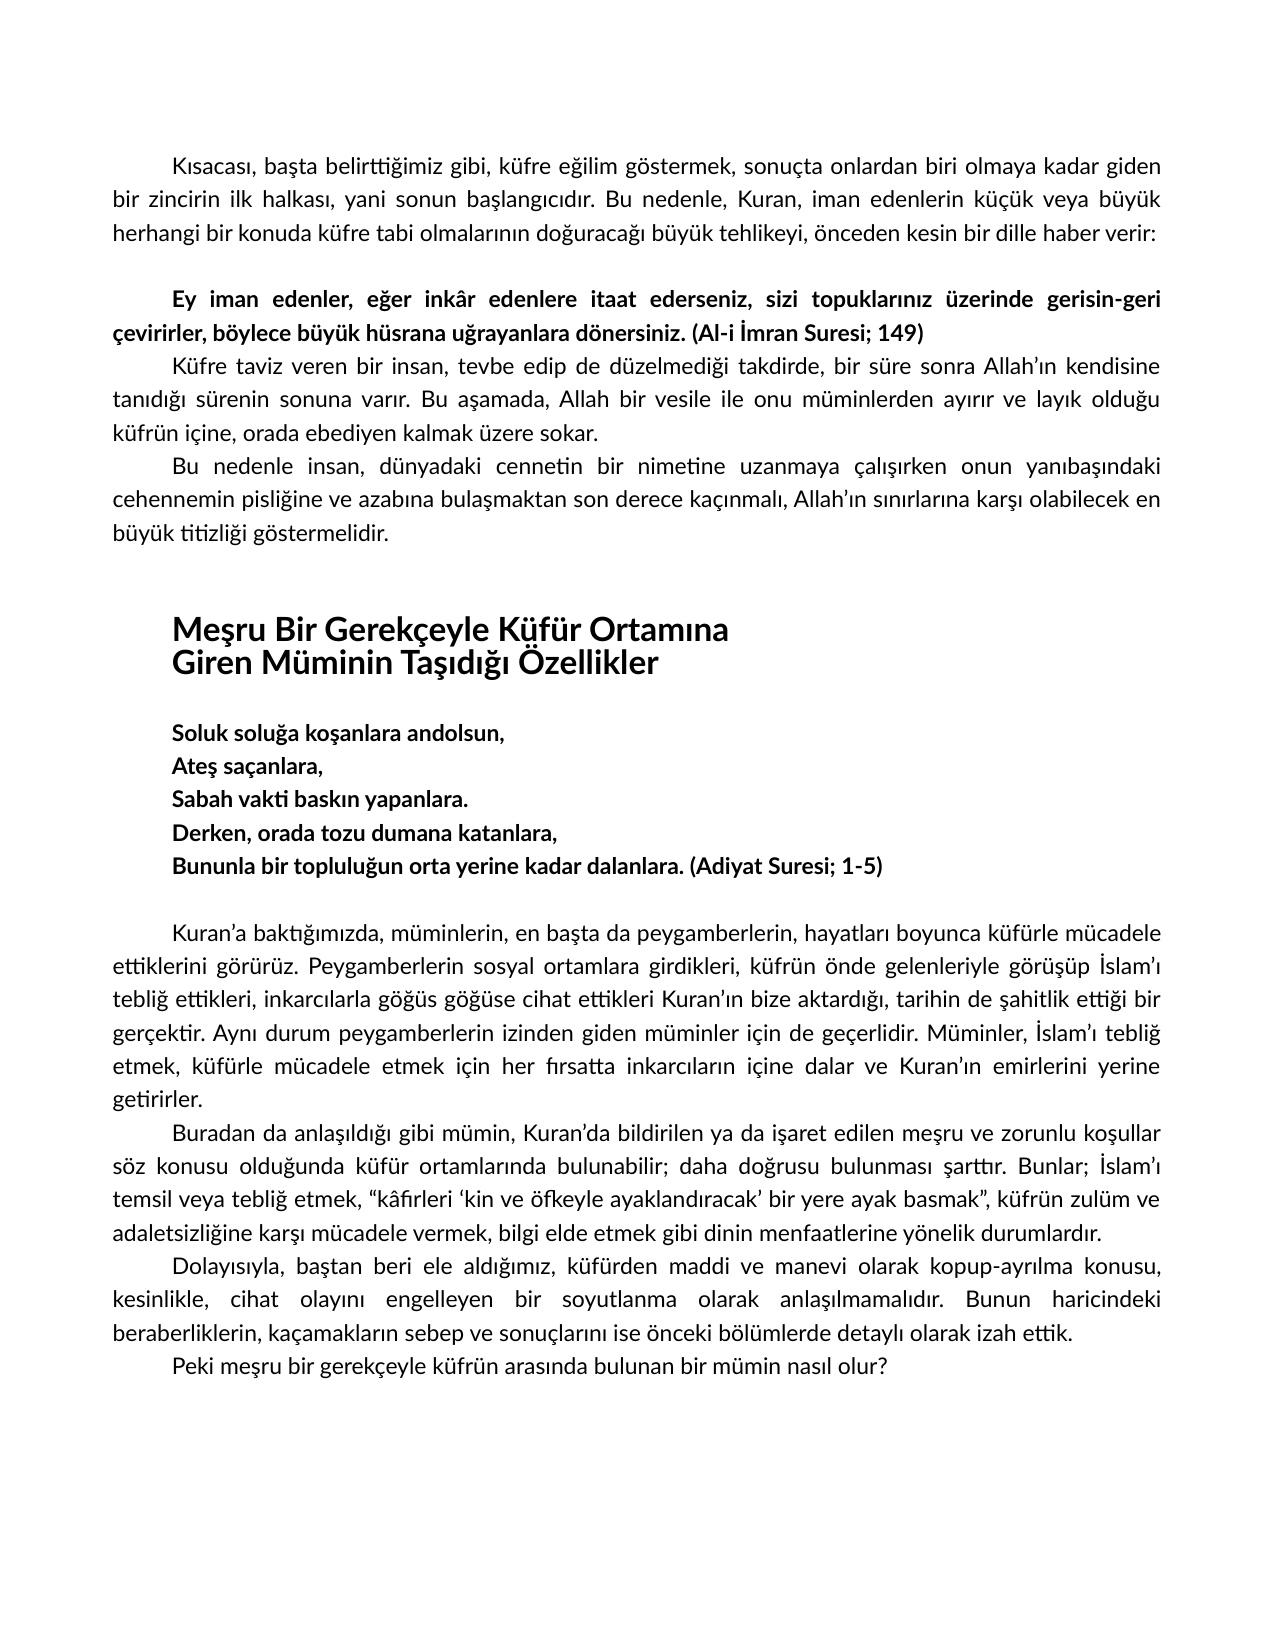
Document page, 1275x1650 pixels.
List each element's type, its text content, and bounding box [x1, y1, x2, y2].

text Kuran’a baktığımızda, müminlerin, en başta da peygamberlerin, hayatları boyunca küfürle mücadele ettiklerini görürüz. Peygamberlerin sosyal ortamlara girdikleri, küfrün önde gelenleriyle görüşüp İslam’ı tebliğ ettikleri, inkarcılarla göğüs göğüse cihat ettikleri Kuran’ın bize aktardığı, tarihin de şahitlik ettiği bir gerçektir. Aynı durum peygamberlerin izinden giden müminler için de geçerlidir. Müminler, İslam’ı tebliğ etmek, küfürle mücadele etmek için her fırsatta inkarcıların içine dalar ve Kuran’ın emirlerini yerine getirirler. [112, 914, 1162, 1114]
text Ey iman edenler, eğer inkâr edenlere itaat ederseniz, sizi topuklarınız üzerinde gerisin-geri çevirirler, böylece büyük hüsrana uğrayanlara dönersiniz. (Al-i İmran Suresi; 149) [112, 281, 1162, 348]
text Bu nedenle insan, dünyadaki cennetin bir nimetine uzanmaya çalışırken onun yanıbaşındaki cehennemin pisliğine ve azabına bulaşmaktan son derece kaçınmalı, Allah’ın sınırlarına karşı olabilecek en büyük titizliği göstermelidir. [112, 448, 1162, 548]
text Peki meşru bir gerekçeyle küfrün arasında bulunan bir mümin nasıl olur? [112, 1348, 1162, 1381]
text Ateş saçanlara, [112, 748, 1162, 781]
text Meşru Bir Gerekçeyle Küfür Ortamına [112, 614, 1162, 648]
text Küfre taviz veren bir insan, tevbe edip de düzelmediği takdirde, bir süre sonra Allah’ın kendisine tanıdığı sürenin sonuna varır. Bu aşamada, Allah bir vesile ile onu müminlerden ayırır ve layık olduğu küfrün içine, orada ebediyen kalmak üzere sokar. [112, 348, 1162, 448]
text Kısacası, başta belirttiğimiz gibi, küfre eğilim göstermek, sonuçta onlardan biri olmaya kadar giden bir zincirin ilk halkası, yani sonun başlangıcıdır. Bu nedenle, Kuran, iman edenlerin küçük veya büyük herhangi bir konuda küfre tabi olmalarının doğuracağı büyük tehlikeyi, önceden kesin bir dille haber verir: [112, 148, 1162, 248]
text Sabah vakti baskın yapanlara. [112, 781, 1162, 814]
text Dolayısıyla, baştan beri ele aldığımız, küfürden maddi ve manevi olarak kopup-ayrılma konusu, kesinlikle, cihat olayını engelleyen bir soyutlanma olarak anlaşılmamalıdır. Bunun haricindeki beraberliklerin, kaçamakların sebep ve sonuçlarını ise önceki bölümlerde detaylı olarak izah ettik. [112, 1248, 1162, 1348]
text Giren Müminin Taşıdığı Özellikler [112, 648, 1162, 681]
text Buradan da anlaşıldığı gibi mümin, Kuran’da bildirilen ya da işaret edilen meşru ve zorunlu koşullar söz konusu olduğunda küfür ortamlarında bulunabilir; daha doğrusu bulunması şarttır. Bunlar; İslam’ı temsil veya tebliğ etmek, “kâfirleri ‘kin ve öfkeyle ayaklandıracak’ bir yere ayak basmak”, küfrün zulüm ve adaletsizliğine karşı mücadele vermek, bilgi elde etmek gibi dinin menfaatlerine yönelik durumlardır. [112, 1114, 1162, 1248]
text Soluk soluğa koşanlara andolsun, [112, 714, 1162, 748]
text Bununla bir topluluğun orta yerine kadar dalanlara. (Adiyat Suresi; 1-5) [112, 848, 1162, 881]
text Derken, orada tozu dumana katanlara, [112, 814, 1162, 848]
